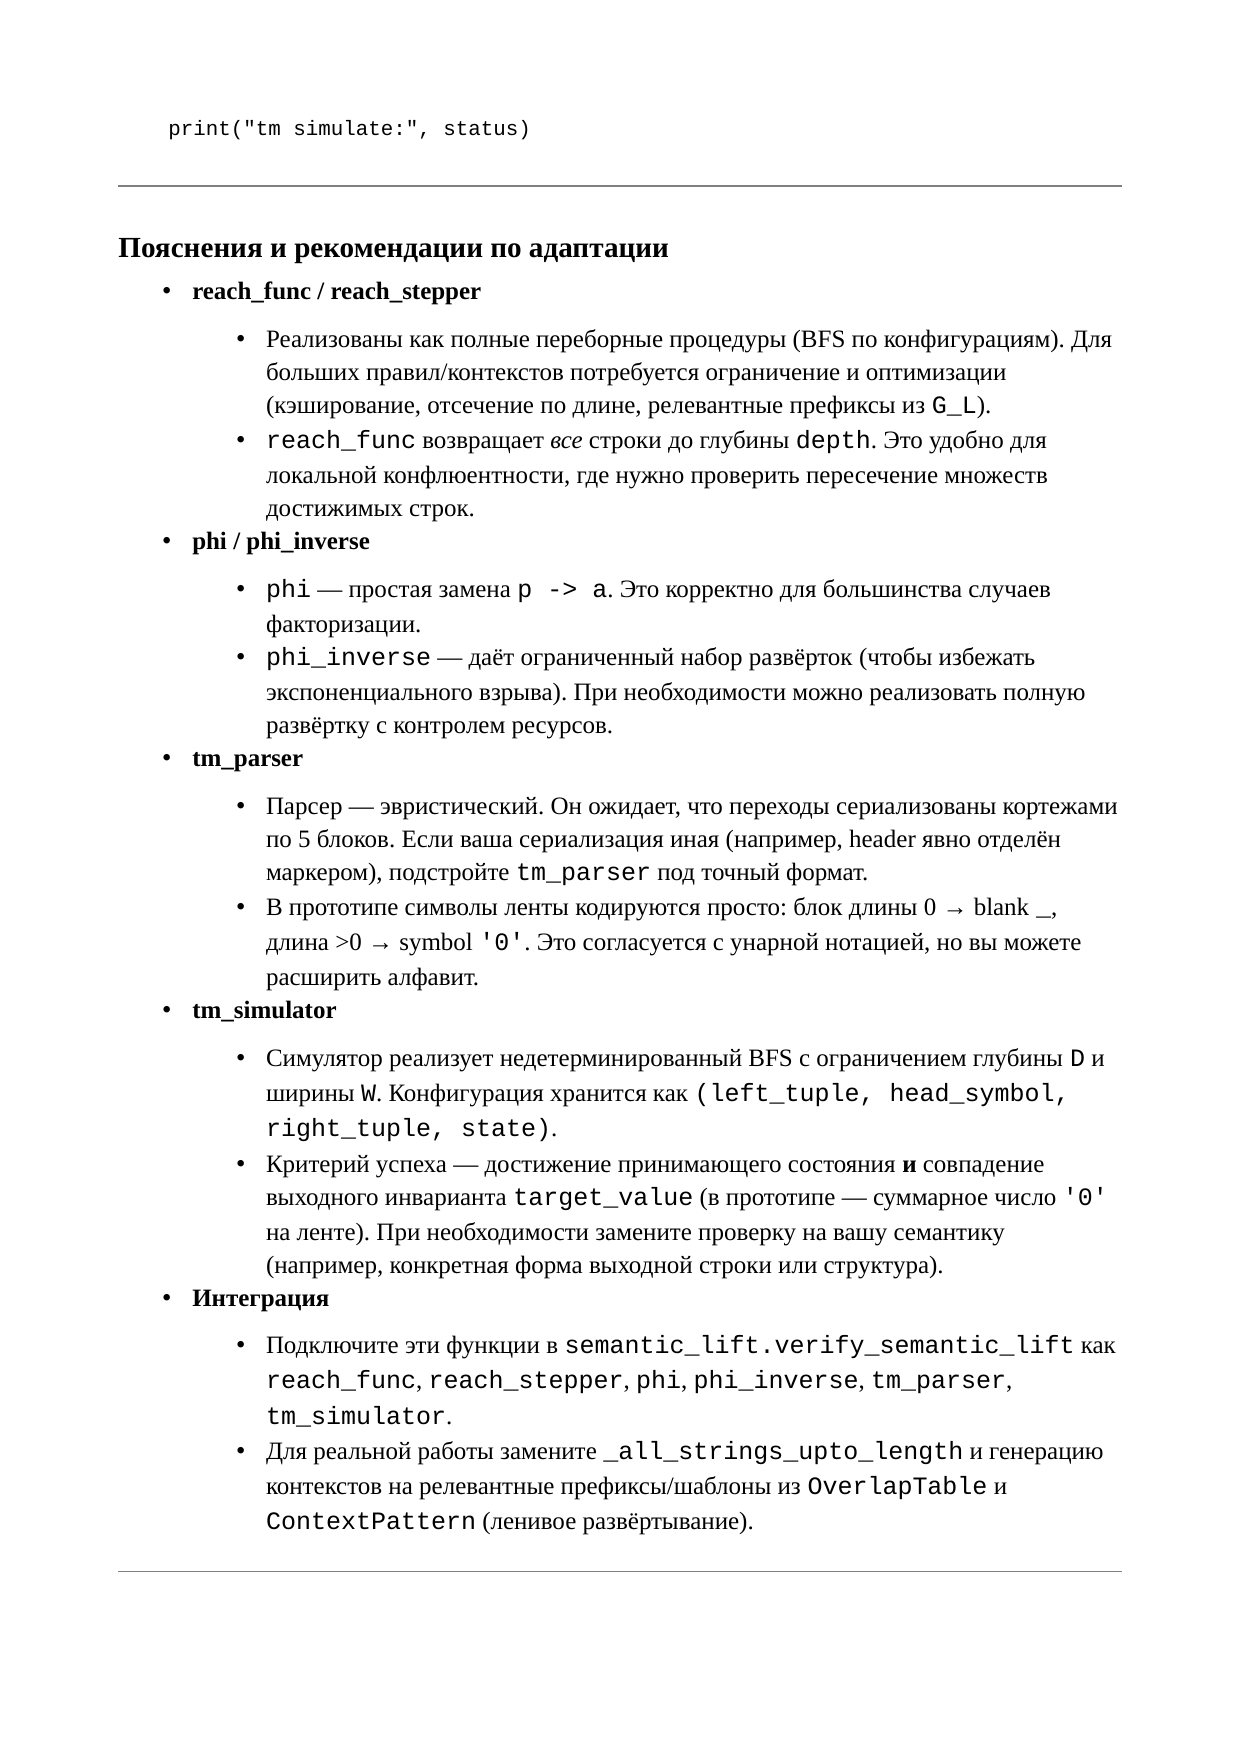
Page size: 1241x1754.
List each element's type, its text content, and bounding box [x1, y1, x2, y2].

list Критерий успеха — достижение принимающего состояния и совпадение выходного инварианта target_value (в прототипе — суммарное число '0' на ленте). При необходимости замените проверку на вашу семантику (например, конкретная форма выходной строки или структура). [236, 1149, 1122, 1279]
subtitle Пояснения и рекомендации по адаптации [118, 230, 1122, 264]
list tm_simulator [162, 996, 1122, 1024]
text print("tm simulate:", status) [118, 118, 1122, 142]
list Реализованы как полные переборные процедуры (BFS по конфигурациям). Для больших правил/контекстов потребуется ограничение и оптимизации (кэширование, отсечение по длине, релевантные префиксы из G_L). [236, 324, 1122, 421]
list tm_parser [162, 743, 1122, 772]
list Для реальной работы замените _all_strings_upto_length и генерацию контекстов на релевантные префиксы/шаблоны из OverlapTable и ContextPattern (ленивое развёртывание). [236, 1436, 1122, 1537]
list В прототипе символы ленты кодируются просто: блок длины 0 → blank _, длина >0 → symbol '0'. Это согласуется с унарной нотацией, но вы можете расширить алфавит. [236, 892, 1122, 991]
list Симулятор реализует недетерминированный BFS с ограничением глубины D и ширины W. Конфигурация хранится как (left_tuple, head_symbol, right_tuple, state). [236, 1043, 1122, 1144]
list phi_inverse — даёт ограниченный набор развёрток (чтобы избежать экспоненциального взрыва). При необходимости можно реализовать полную развёртку с контролем ресурсов. [236, 642, 1122, 739]
list phi / phi_inverse [162, 526, 1122, 555]
list reach_func возвращает все строки до глубины depth. Это удобно для локальной конфлюентности, где нужно проверить пересечение множеств достижимых строк. [236, 425, 1122, 522]
list reach_func / reach_stepper [162, 276, 1122, 305]
list Интеграция [162, 1283, 1122, 1312]
list phi — простая замена p -> a. Это корректно для большинства случаев факторизации. [236, 574, 1122, 638]
list Парсер — эвристический. Он ожидает, что переходы сериализованы кортежами по 5 блоков. Если ваша сериализация иная (например, header явно отделён маркером), подстройте tm_parser под точный формат. [236, 791, 1122, 888]
list Подключите эти функции в semantic_lift.verify_semantic_lift как reach_func, reach_stepper, phi, phi_inverse, tm_parser, tm_simulator. [236, 1331, 1122, 1432]
